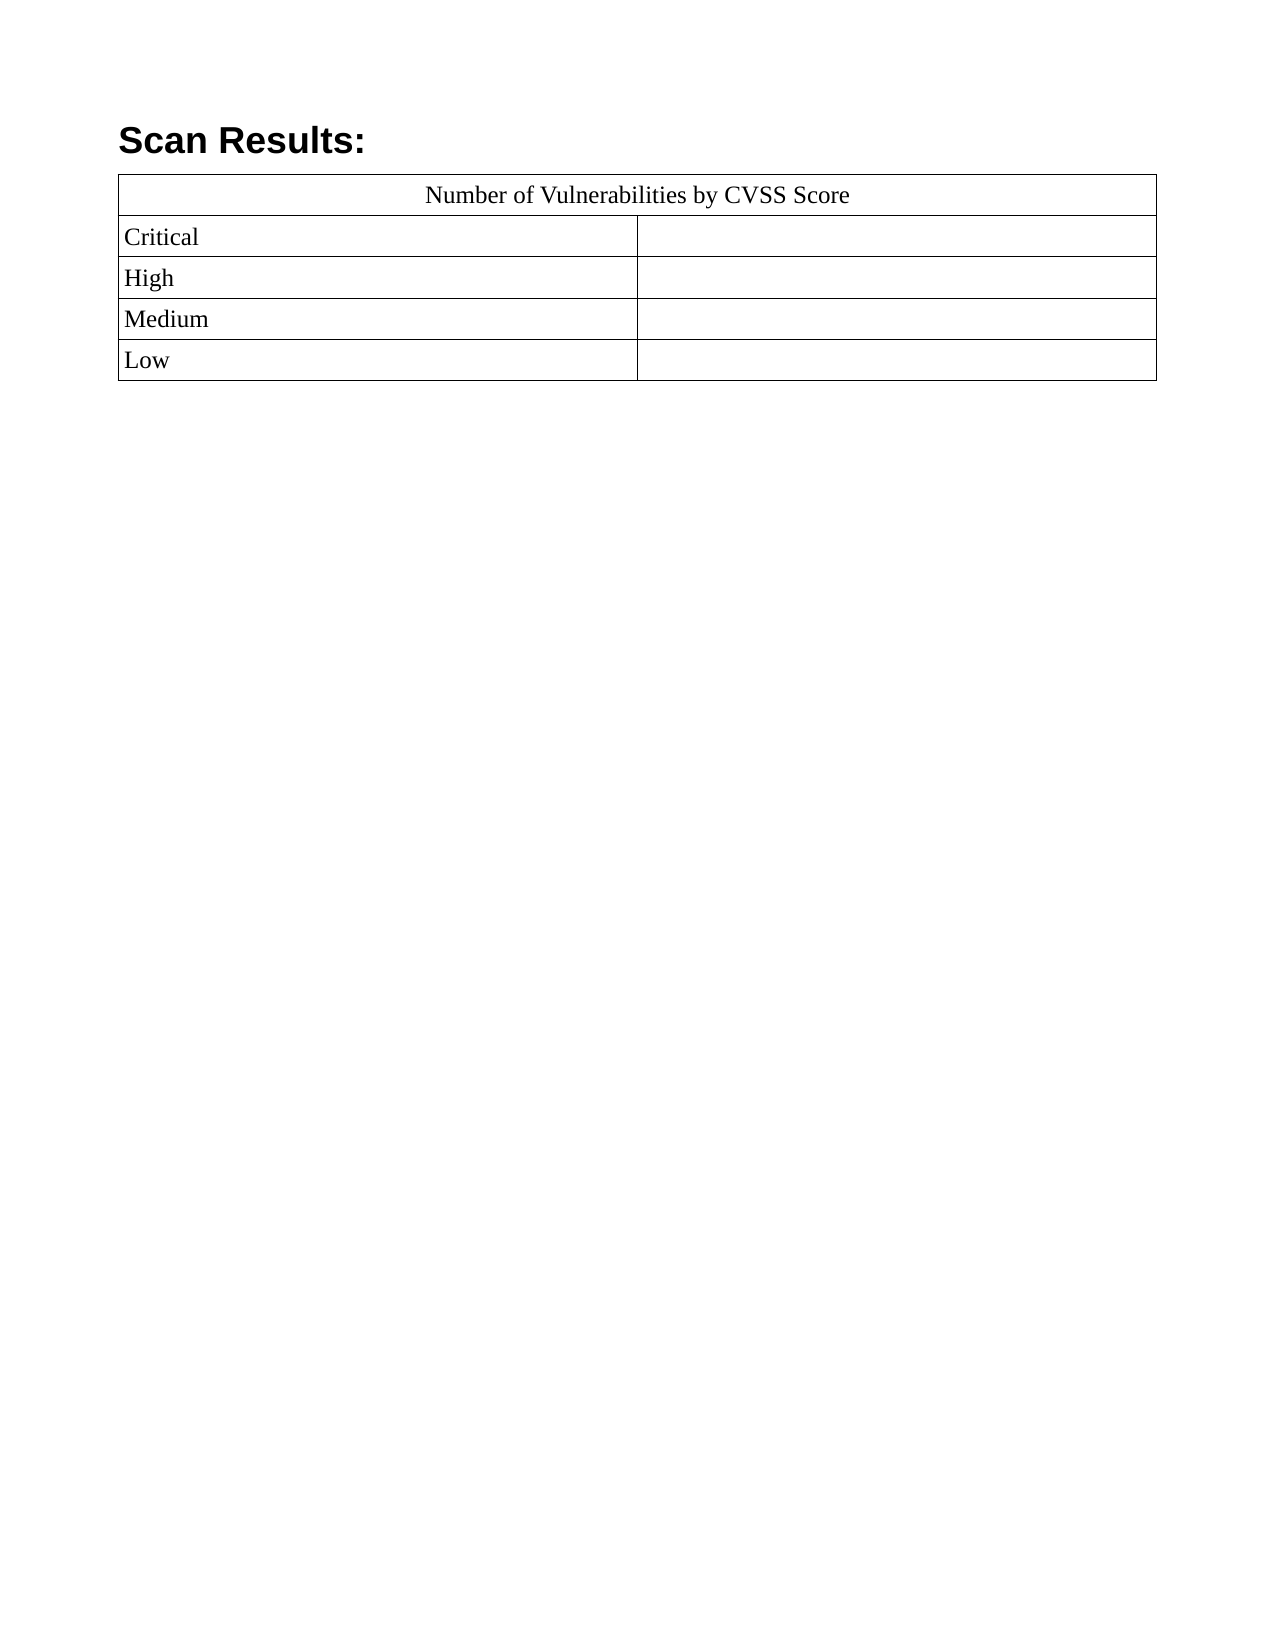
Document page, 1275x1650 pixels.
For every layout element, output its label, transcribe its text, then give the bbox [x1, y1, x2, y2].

table_cell [638, 216, 1156, 256]
table_cell Medium [119, 299, 637, 339]
table_cell Critical [119, 216, 637, 256]
table_header Number of Vulnerabilities by CVSS Score [119, 175, 1156, 215]
table_cell [638, 299, 1156, 339]
subtitle Scan Results: [118, 118, 1157, 161]
table_cell [638, 340, 1156, 380]
table_cell Low [119, 340, 637, 380]
table_cell [638, 257, 1156, 297]
table_cell High [119, 257, 637, 297]
